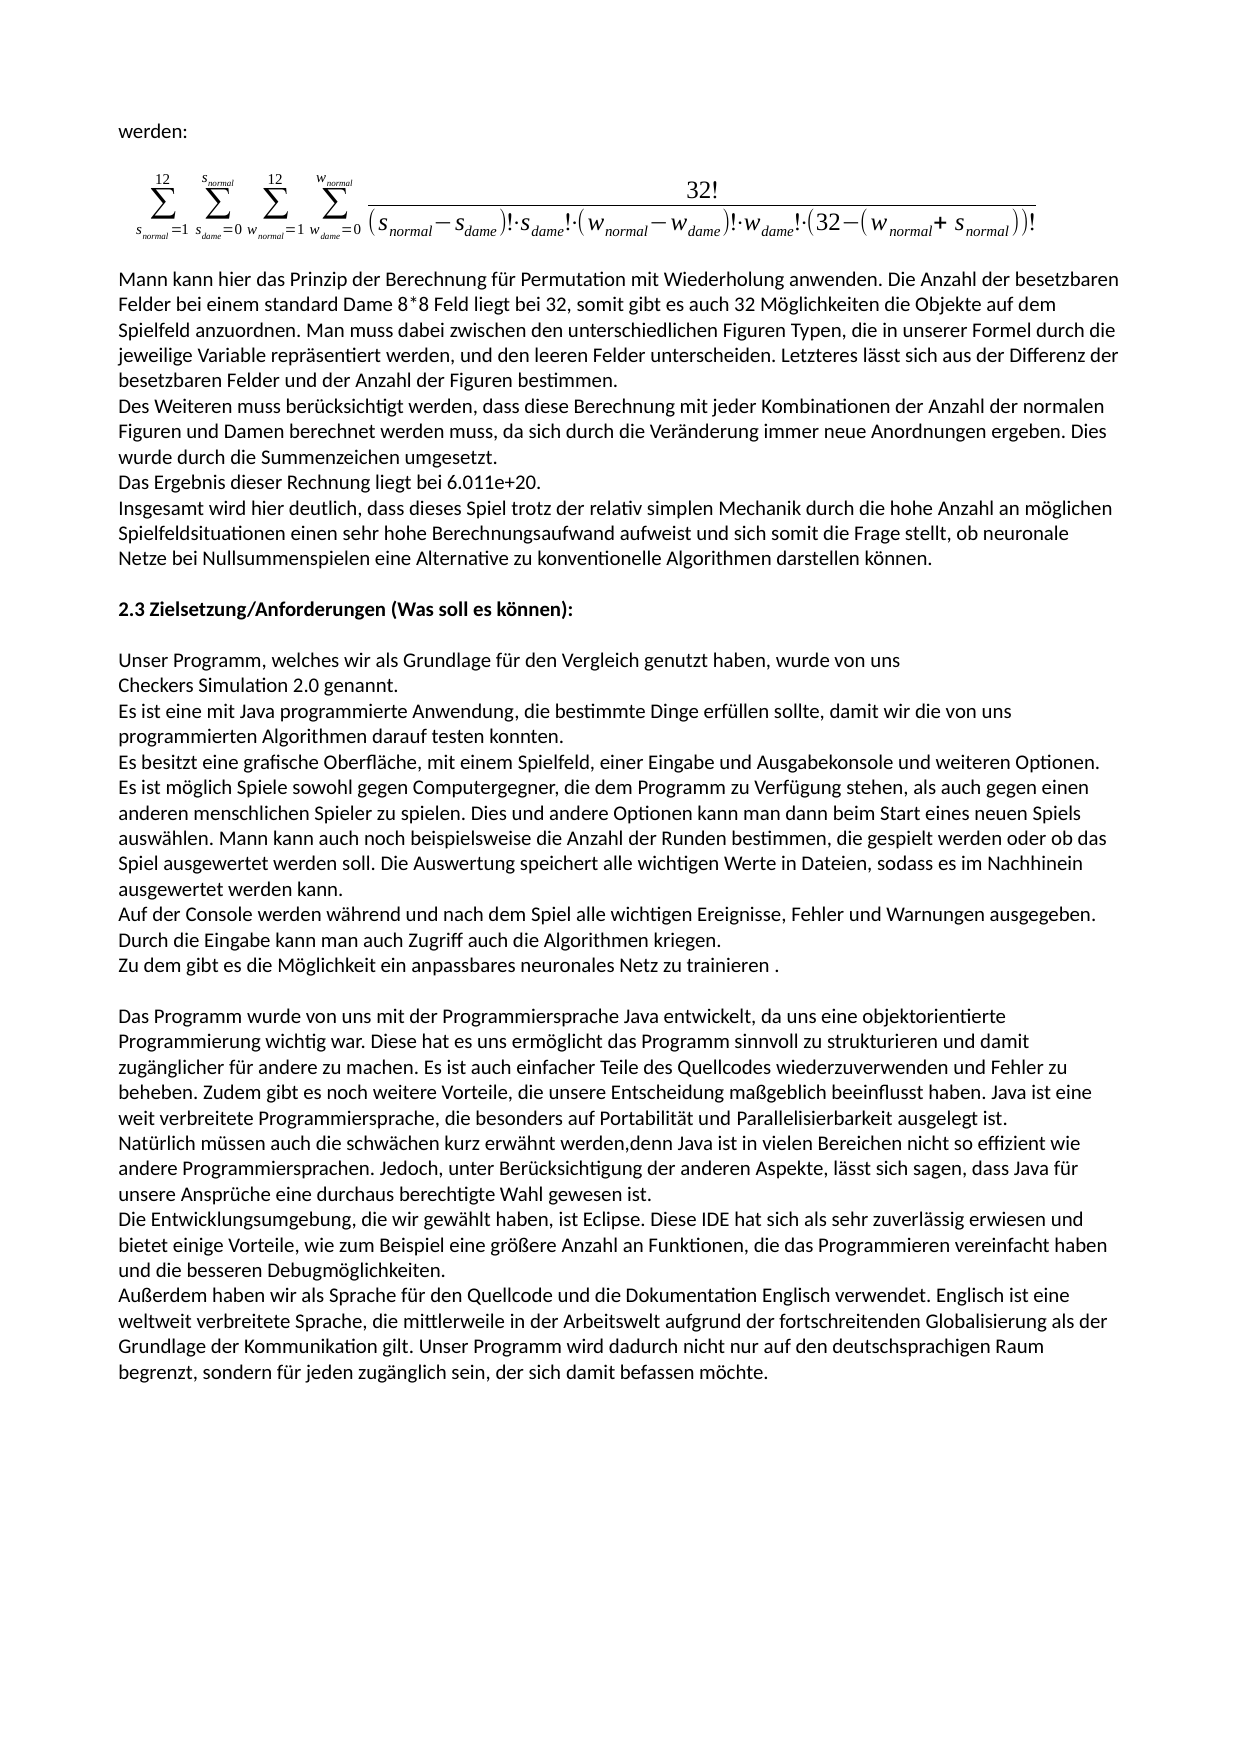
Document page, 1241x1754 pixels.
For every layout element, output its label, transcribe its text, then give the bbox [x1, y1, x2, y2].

text Die Entwicklungsumgebung, die wir gewählt haben, ist Eclipse. Diese IDE hat sich als sehr zuverlässig erwiesen und bietet einige Vorteile, wie zum Beispiel eine größere Anzahl an Funktionen, die das Programmieren vereinfacht haben und die besseren Debugmöglichkeiten. [118, 1206, 1122, 1283]
text Auf der Console werden während und nach dem Spiel alle wichtigen Ereignisse, Fehler und Warnungen ausgegeben. Durch die Eingabe kann man auch Zugriff auch die Algorithmen kriegen. [118, 901, 1122, 952]
text Mann kann hier das Prinzip der Berechnung für Permutation mit Wiederholung anwenden. Die Anzahl der besetzbaren Felder bei einem standard Dame 8*8 Feld liegt bei 32, somit gibt es auch 32 Möglichkeiten die Objekte auf dem Spielfeld anzuordnen. Man muss dabei zwischen den unterschiedlichen Figuren Typen, die in unserer Formel durch die jeweilige Variable repräsentiert werden, und den leeren Felder unterscheiden. Letzteres lässt sich aus der Differenz der besetzbaren Felder und der Anzahl der Figuren bestimmen. [118, 266, 1122, 393]
text Checkers Simulation 2.0 genannt. [118, 673, 1122, 698]
text Insgesamt wird hier deutlich, dass dieses Spiel trotz der relativ simplen Mechanik durch die hohe Anzahl an möglichen Spielfeldsituationen einen sehr hohe Berechnungsaufwand aufweist und sich somit die Frage stellt, ob neuronale Netze bei Nullsummenspielen eine Alternative zu konventionelle Algorithmen darstellen können. [118, 495, 1122, 571]
text Es besitzt eine grafische Oberfläche, mit einem Spielfeld, einer Eingabe und Ausgabekonsole und weiteren Optionen. Es ist möglich Spiele sowohl gegen Computergegner, die dem Programm zu Verfügung stehen, als auch gegen einen anderen menschlichen Spieler zu spielen. Dies und andere Optionen kann man dann beim Start eines neuen Spiels auswählen. Mann kann auch noch beispielsweise die Anzahl der Runden bestimmen, die gespielt werden oder ob das Spiel ausgewertet werden soll. Die Auswertung speichert alle wichtigen Werte in Dateien, sodass es im Nachhinein ausgewertet werden kann. [118, 749, 1122, 901]
text Das Ergebnis dieser Rechnung liegt bei 6.011e+20. [118, 469, 1122, 495]
text Zu dem gibt es die Möglichkeit ein anpassbares neuronales Netz zu trainieren . [118, 952, 1122, 978]
text Das Programm wurde von uns mit der Programmiersprache Java entwickelt, da uns eine objektorientierte Programmierung wichtig war. Diese hat es uns ermöglicht das Programm sinnvoll zu strukturieren und damit zugänglicher für andere zu machen. Es ist auch einfacher Teile des Quellcodes wiederzuverwenden und Fehler zu beheben. Zudem gibt es noch weitere Vorteile, die unsere Entscheidung maßgeblich beeinflusst haben. Java ist eine weit verbreitete Programmiersprache, die besonders auf Portabilität und Parallelisierbarkeit ausgelegt ist. [118, 1003, 1122, 1130]
text Unser Programm, welches wir als Grundlage für den Vergleich genutzt haben, wurde von uns [118, 647, 1122, 673]
text 2.3 Zielsetzung/Anforderungen (Was soll es können): [118, 596, 1122, 622]
text Des Weiteren muss berücksichtigt werden, dass diese Berechnung mit jeder Kombinationen der Anzahl der normalen Figuren und Damen berechnet werden muss, da sich durch die Veränderung immer neue Anordnungen ergeben. Dies wurde durch die Summenzeichen umgesetzt. [118, 393, 1122, 469]
text Außerdem haben wir als Sprache für den Quellcode und die Dokumentation Englisch verwendet. Englisch ist eine weltweit verbreitete Sprache, die mittlerweile in der Arbeitswelt aufgrund der fortschreitenden Globalisierung als der Grundlage der Kommunikation gilt. Unser Programm wird dadurch nicht nur auf den deutschsprachigen Raum begrenzt, sondern für jeden zugänglich sein, der sich damit befassen möchte. [118, 1283, 1122, 1384]
text werden: [118, 118, 1122, 143]
text Natürlich müssen auch die schwächen kurz erwähnt werden,denn Java ist in vielen Bereichen nicht so effizient wie andere Programmiersprachen. Jedoch, unter Berücksichtigung der anderen Aspekte, lässt sich sagen, dass Java für unsere Ansprüche eine durchaus berechtigte Wahl gewesen ist. [118, 1130, 1122, 1206]
text Es ist eine mit Java programmierte Anwendung, die bestimmte Dinge erfüllen sollte, damit wir die von uns programmierten Algorithmen darauf testen konnten. [118, 698, 1122, 749]
